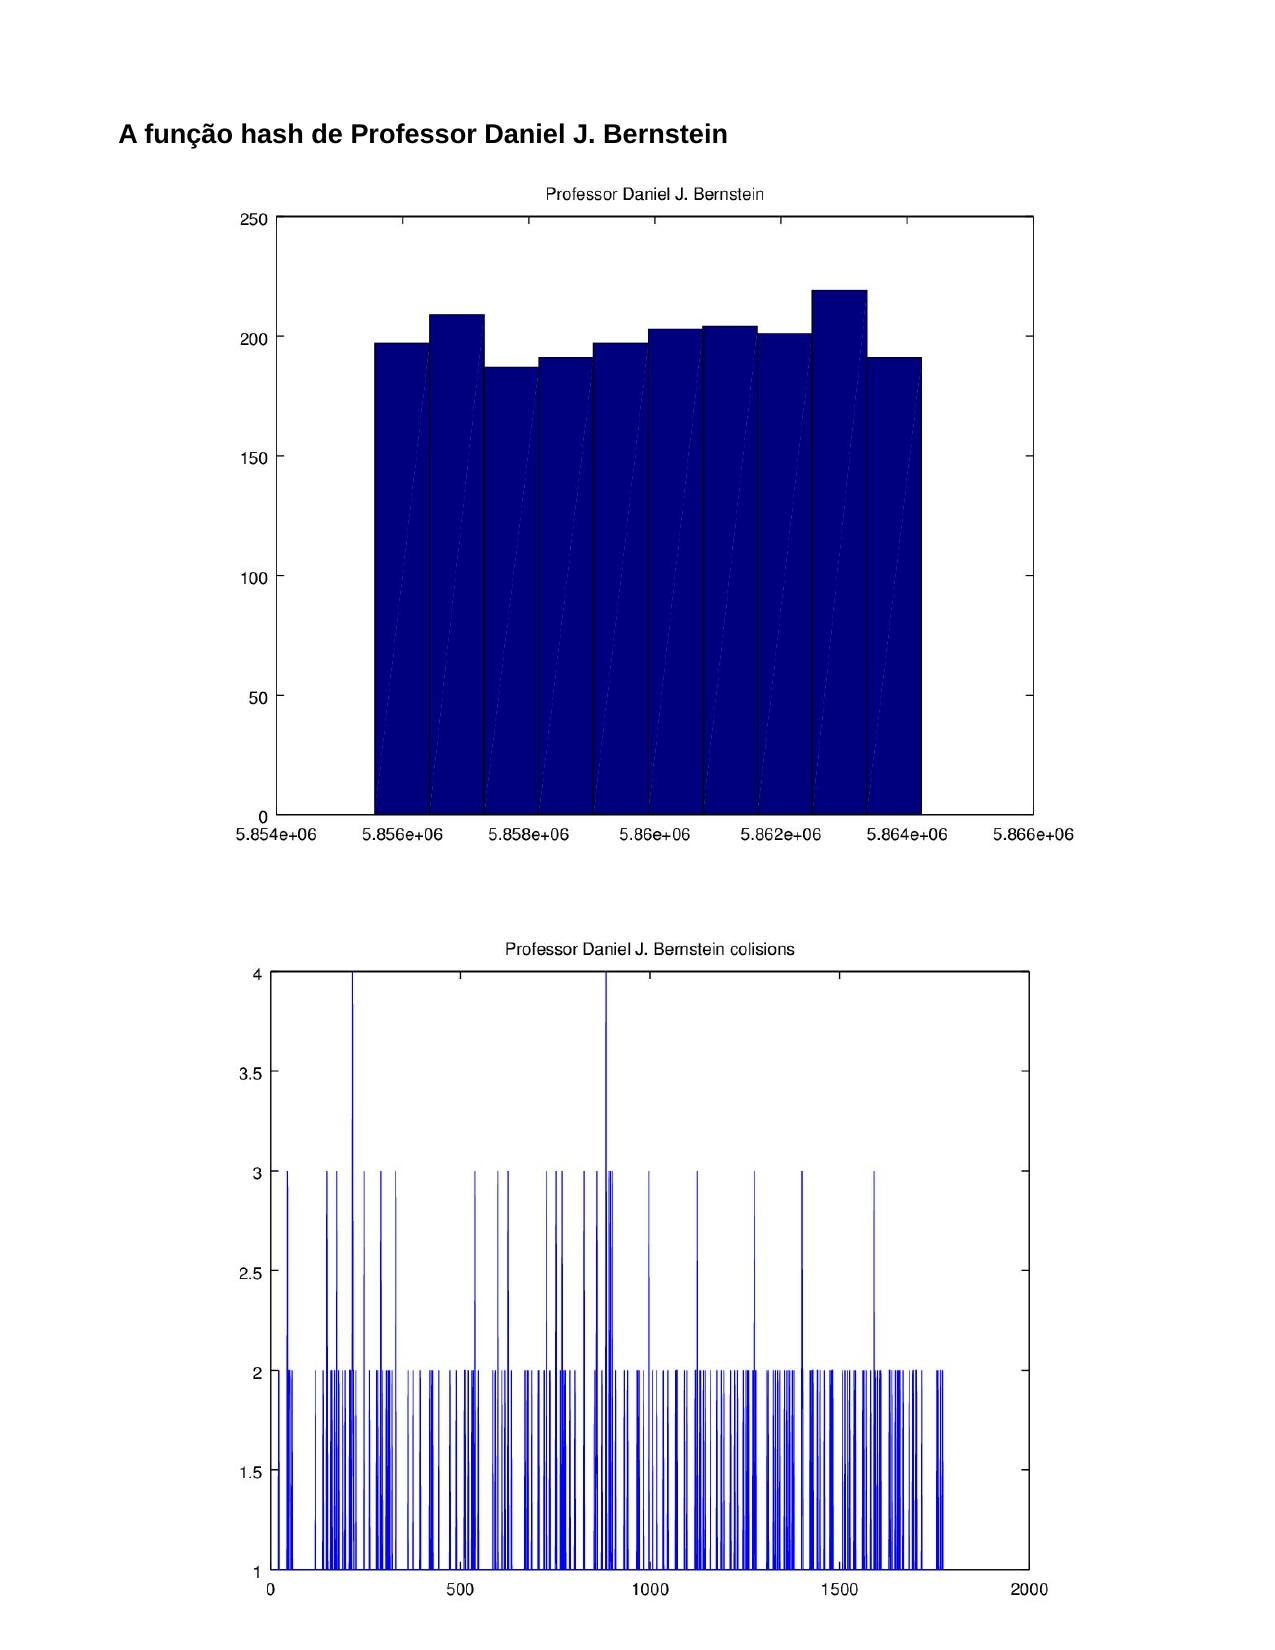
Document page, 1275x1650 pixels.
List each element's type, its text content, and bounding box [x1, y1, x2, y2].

picture [143, 916, 1122, 1650]
subtitle A função hash de Professor Daniel J. Bernstein [118, 118, 1157, 149]
picture [149, 161, 1126, 895]
